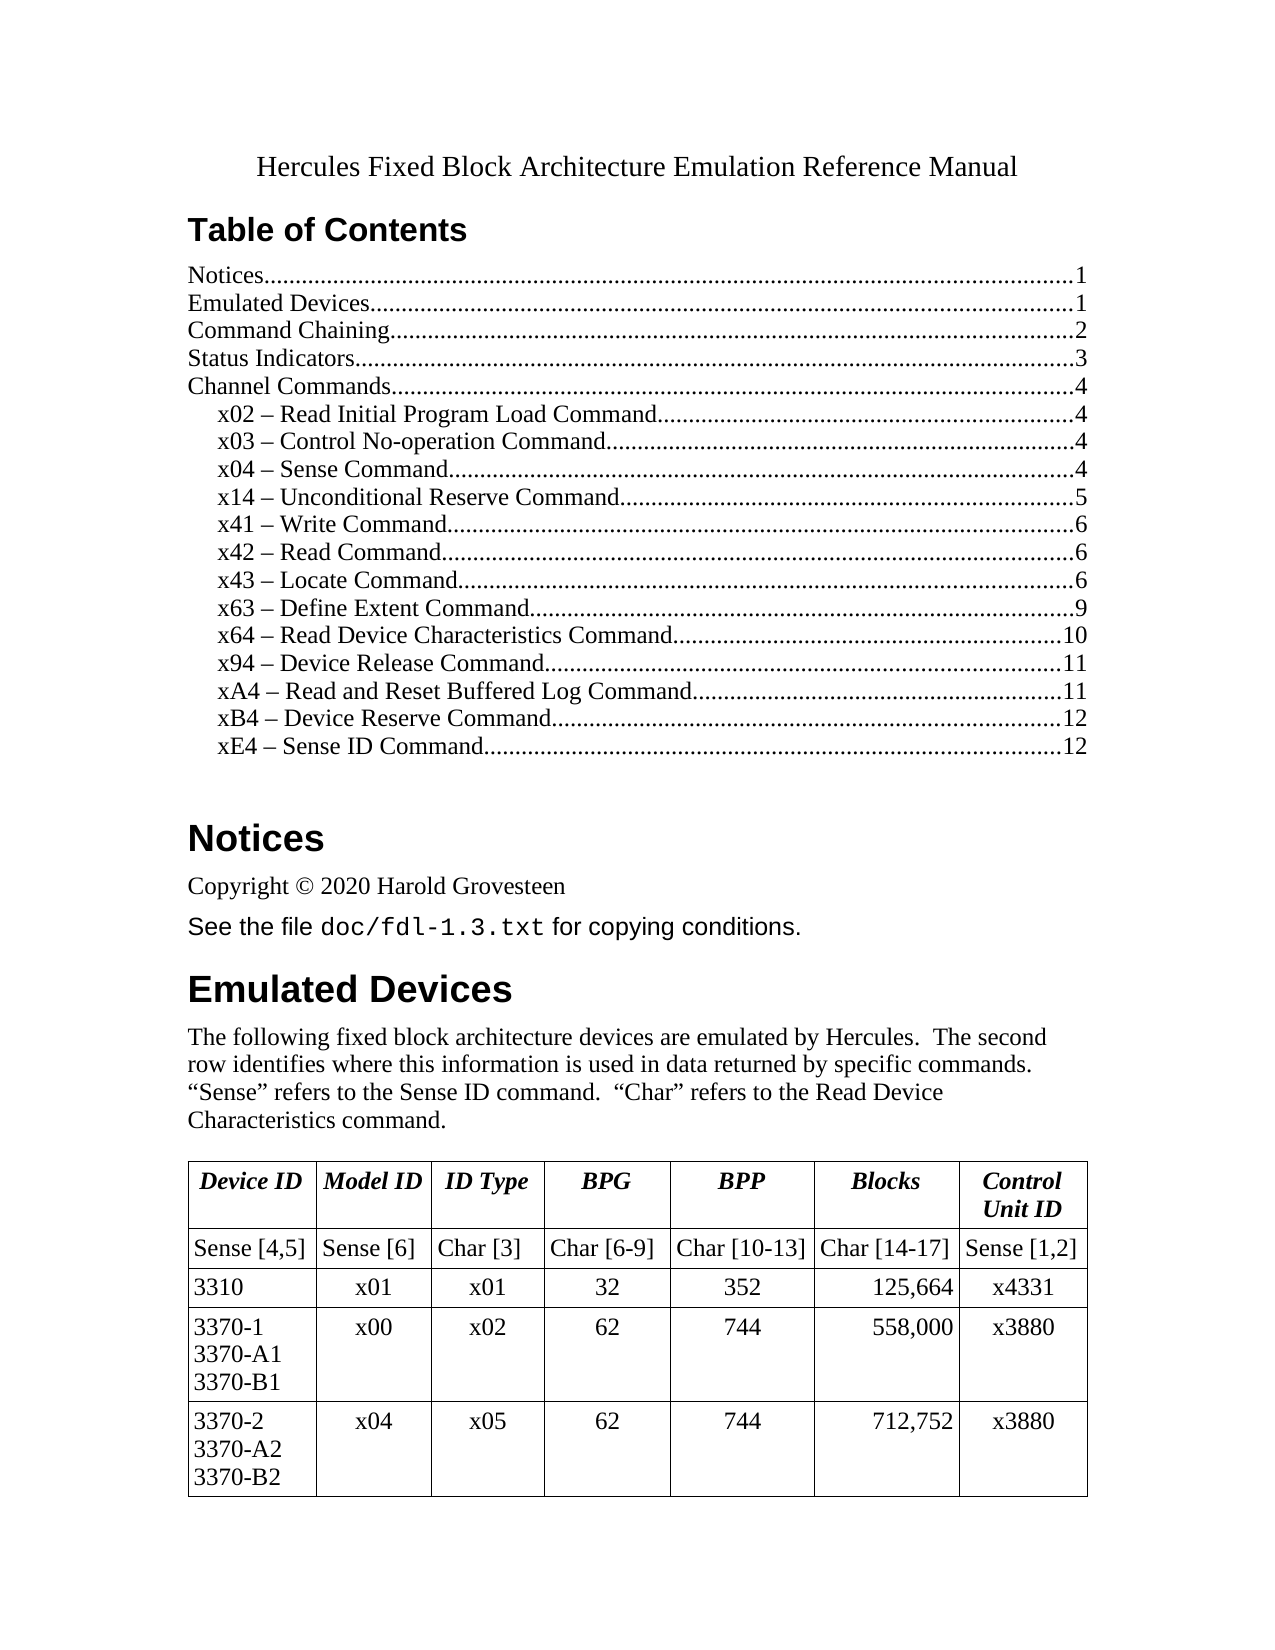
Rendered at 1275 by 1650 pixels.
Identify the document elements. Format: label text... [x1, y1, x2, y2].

text x02 – Read Initial Program Load Command 4 [217, 400, 1087, 427]
table_cell 32 [545, 1269, 670, 1307]
table_cell x01 [432, 1269, 544, 1307]
subtitle Notices [187, 817, 1087, 860]
table_cell x01 [317, 1269, 431, 1307]
table_header ID Type [432, 1162, 544, 1228]
text Notices 1 [187, 261, 1087, 289]
table_header BPG [545, 1162, 670, 1228]
text x41 – Write Command 6 [217, 511, 1087, 538]
table_cell 3370-1 3370-A1 3370-B1 [189, 1308, 316, 1401]
table_cell x3880 [960, 1402, 1087, 1496]
text x42 – Read Command 6 [217, 538, 1087, 566]
table_header BPP [671, 1162, 814, 1228]
text x43 – Locate Command 6 [217, 566, 1087, 594]
table_cell 3310 [189, 1269, 316, 1307]
text Command Chaining 2 [187, 317, 1087, 344]
text x03 – Control No-operation Command 4 [217, 427, 1087, 455]
text Channel Commands 4 [187, 372, 1087, 400]
subtitle Table of Contents [187, 212, 1087, 249]
table_header Blocks [815, 1162, 959, 1228]
table_cell 712,752 [815, 1402, 959, 1496]
table_cell 744 [671, 1308, 814, 1401]
table_cell 62 [545, 1308, 670, 1401]
table_cell x04 [317, 1402, 431, 1496]
table_cell Sense [6] [317, 1229, 431, 1268]
text The following fixed block architecture devices are emulated by Hercules. The second row identifies where this information is used in data returned by specific commands. [187, 1023, 1087, 1078]
text x63 – Define Extent Command 9 [217, 594, 1087, 621]
table_cell 62 [545, 1402, 670, 1496]
table_cell x02 [432, 1308, 544, 1401]
text Copyright © 2020 Harold Grovesteen [187, 872, 1087, 900]
text “Sense” refers to the Sense ID command. “Char” refers to the Read Device Characteristics command. [187, 1078, 1087, 1133]
table_cell Char [14-17] [815, 1229, 959, 1268]
table_cell 3370-2 3370-A2 3370-B2 [189, 1402, 316, 1496]
table_cell 125,664 [815, 1269, 959, 1307]
text x04 – Sense Command 4 [217, 455, 1087, 483]
table_cell Char [6-9] [545, 1229, 670, 1268]
table_header Model ID [317, 1162, 431, 1228]
subtitle Emulated Devices [187, 968, 1087, 1010]
text xA4 – Read and Reset Buffered Log Command 11 [217, 677, 1087, 704]
text x14 – Unconditional Reserve Command 5 [217, 483, 1087, 511]
table_cell x05 [432, 1402, 544, 1496]
table_cell x00 [317, 1308, 431, 1401]
text See the file doc/fdl-1.3.txt for copying conditions. [187, 912, 1087, 943]
text Status Indicators 3 [187, 344, 1087, 372]
table_cell Sense [4,5] [189, 1229, 316, 1268]
table_header Device ID [189, 1162, 316, 1228]
table_cell 558,000 [815, 1308, 959, 1401]
text xE4 – Sense ID Command 12 [217, 732, 1087, 760]
table_cell 744 [671, 1402, 814, 1496]
text x94 – Device Release Command 11 [217, 649, 1087, 677]
table_header Control Unit ID [960, 1162, 1087, 1228]
text xB4 – Device Reserve Command 12 [217, 704, 1087, 732]
table_cell x4331 [960, 1269, 1087, 1307]
text x64 – Read Device Characteristics Command 10 [217, 621, 1087, 649]
text Emulated Devices 1 [187, 289, 1087, 317]
table_cell Char [10-13] [671, 1229, 814, 1268]
table_cell Char [3] [432, 1229, 544, 1268]
table_cell 352 [671, 1269, 814, 1307]
table_cell x3880 [960, 1308, 1087, 1401]
table_cell Sense [1,2] [960, 1229, 1087, 1268]
